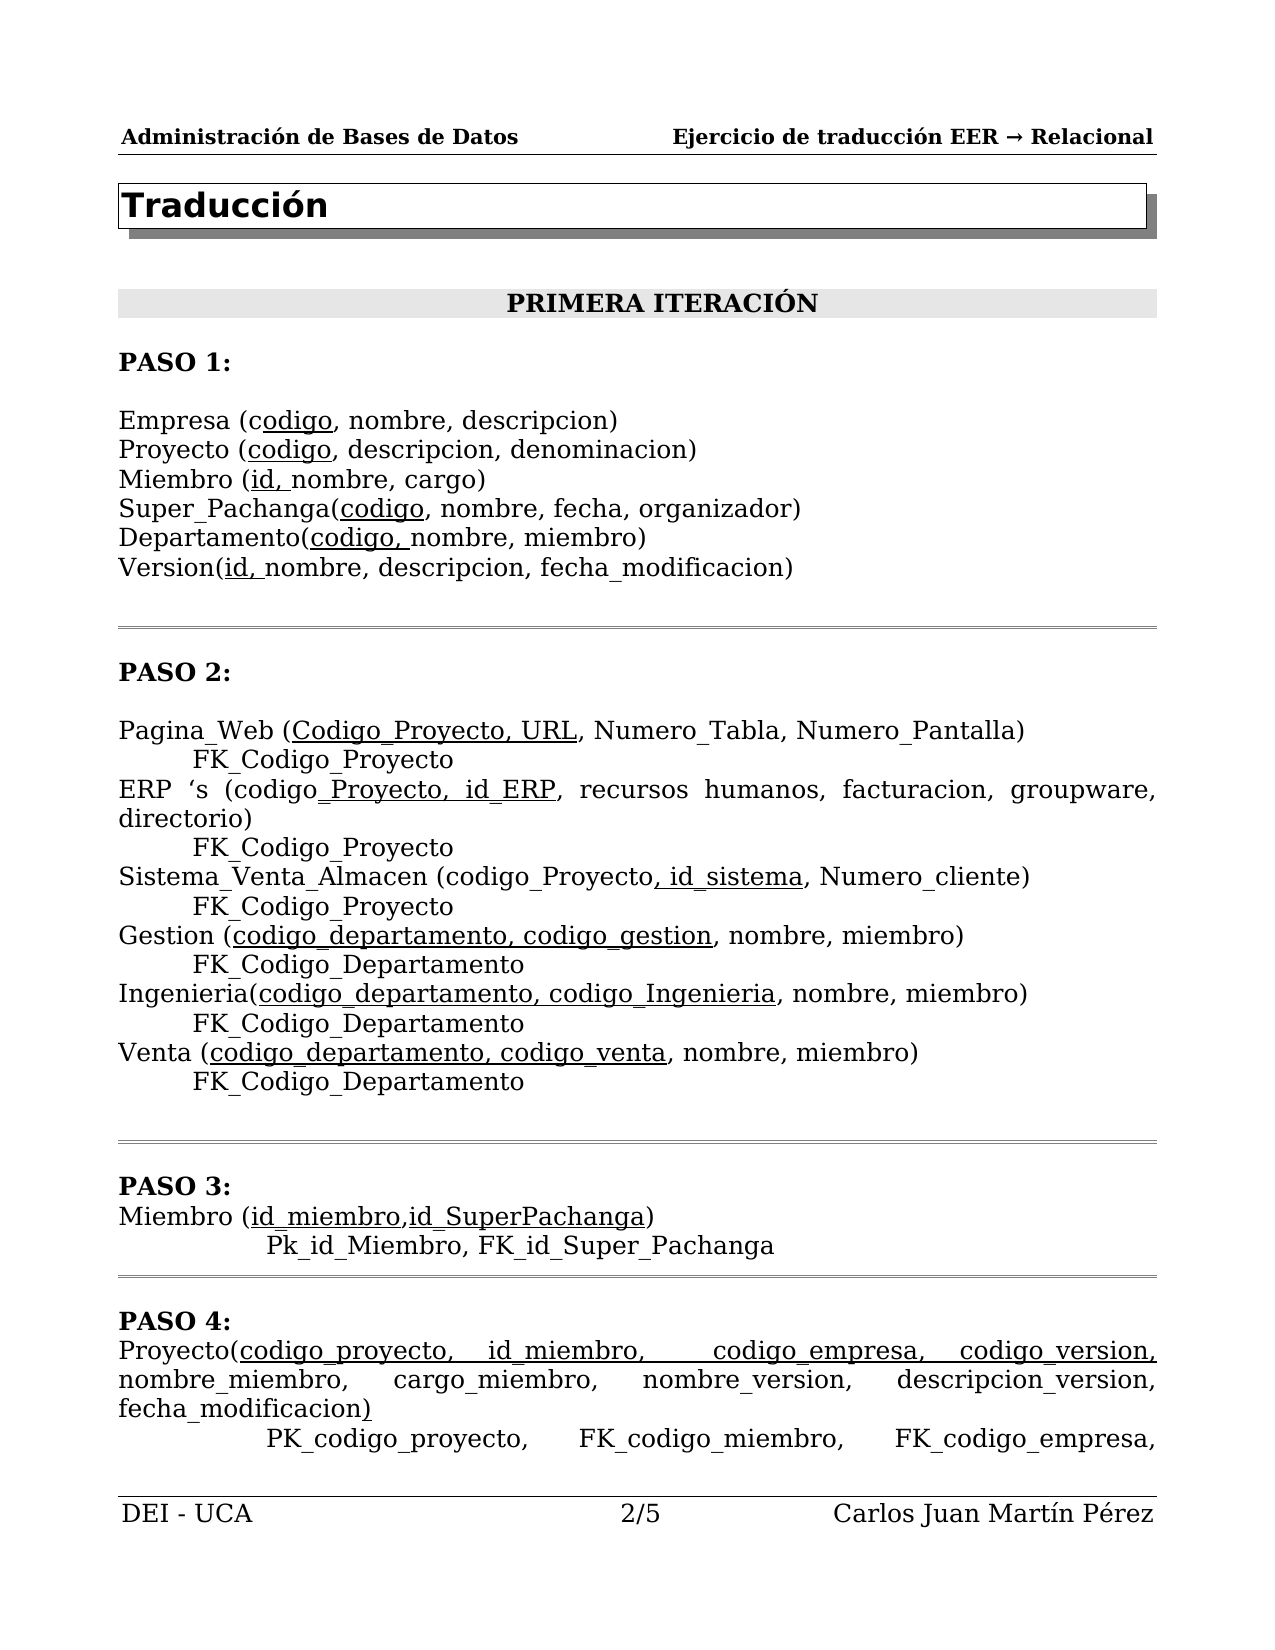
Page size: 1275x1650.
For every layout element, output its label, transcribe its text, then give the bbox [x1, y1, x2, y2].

text Empresa (codigo, nombre, descripcion) [118, 406, 1157, 436]
text Proyecto (codigo, descripcion, denominacion) [118, 436, 1157, 465]
text Proyecto(codigo_proyecto, id_miembro, codigo_empresa, codigo_version, nombre_miembro, cargo_miembro, nombre_version, descripcion_version, fecha_modificacion) [118, 1336, 1157, 1424]
text PASO 3: [118, 1172, 1157, 1202]
text FK_Codigo_Proyecto [118, 892, 1157, 921]
text Miembro (id_miembro,id_SuperPachanga) [118, 1202, 1157, 1231]
text Venta (codigo_departamento, codigo_venta, nombre, miembro) [118, 1038, 1157, 1067]
text Gestion (codigo_departamento, codigo_gestion, nombre, miembro) [118, 921, 1157, 950]
text Sistema_Venta_Almacen (codigo_Proyecto, id_sistema, Numero_cliente) [118, 863, 1157, 892]
text Super_Pachanga(codigo, nombre, fecha, organizador) [118, 494, 1157, 523]
text PRIMERA ITERACIÓN [118, 289, 1157, 318]
text PASO 2: [118, 657, 1157, 687]
text Pk_id_Miembro, FK_id_Super_Pachanga [118, 1231, 1157, 1260]
text FK_Codigo_Departamento [118, 1067, 1157, 1097]
text PASO 1: [118, 348, 1157, 377]
text FK_Codigo_Departamento [118, 1009, 1157, 1038]
text ERP ‘s (codigo_Proyecto, id_ERP, recursos humanos, facturacion, groupware, directorio) [118, 775, 1157, 833]
text Ingenieria(codigo_departamento, codigo_Ingenieria, nombre, miembro) [118, 980, 1157, 1009]
text Departamento(codigo, nombre, miembro) [118, 523, 1157, 553]
text PASO 4: [118, 1307, 1157, 1336]
subtitle Traducción [119, 184, 1146, 228]
text Version(id, nombre, descripcion, fecha_modificacion) [118, 553, 1157, 582]
text Miembro (id, nombre, cargo) [118, 465, 1157, 494]
text FK_Codigo_Proyecto [118, 746, 1157, 775]
text FK_Codigo_Departamento [118, 950, 1157, 980]
text FK_Codigo_Proyecto [118, 833, 1157, 863]
text Pagina_Web (Codigo_Proyecto, URL, Numero_Tabla, Numero_Pantalla) [118, 716, 1157, 746]
text PK_codigo_proyecto, FK_codigo_miembro, FK_codigo_empresa, [118, 1424, 1157, 1453]
